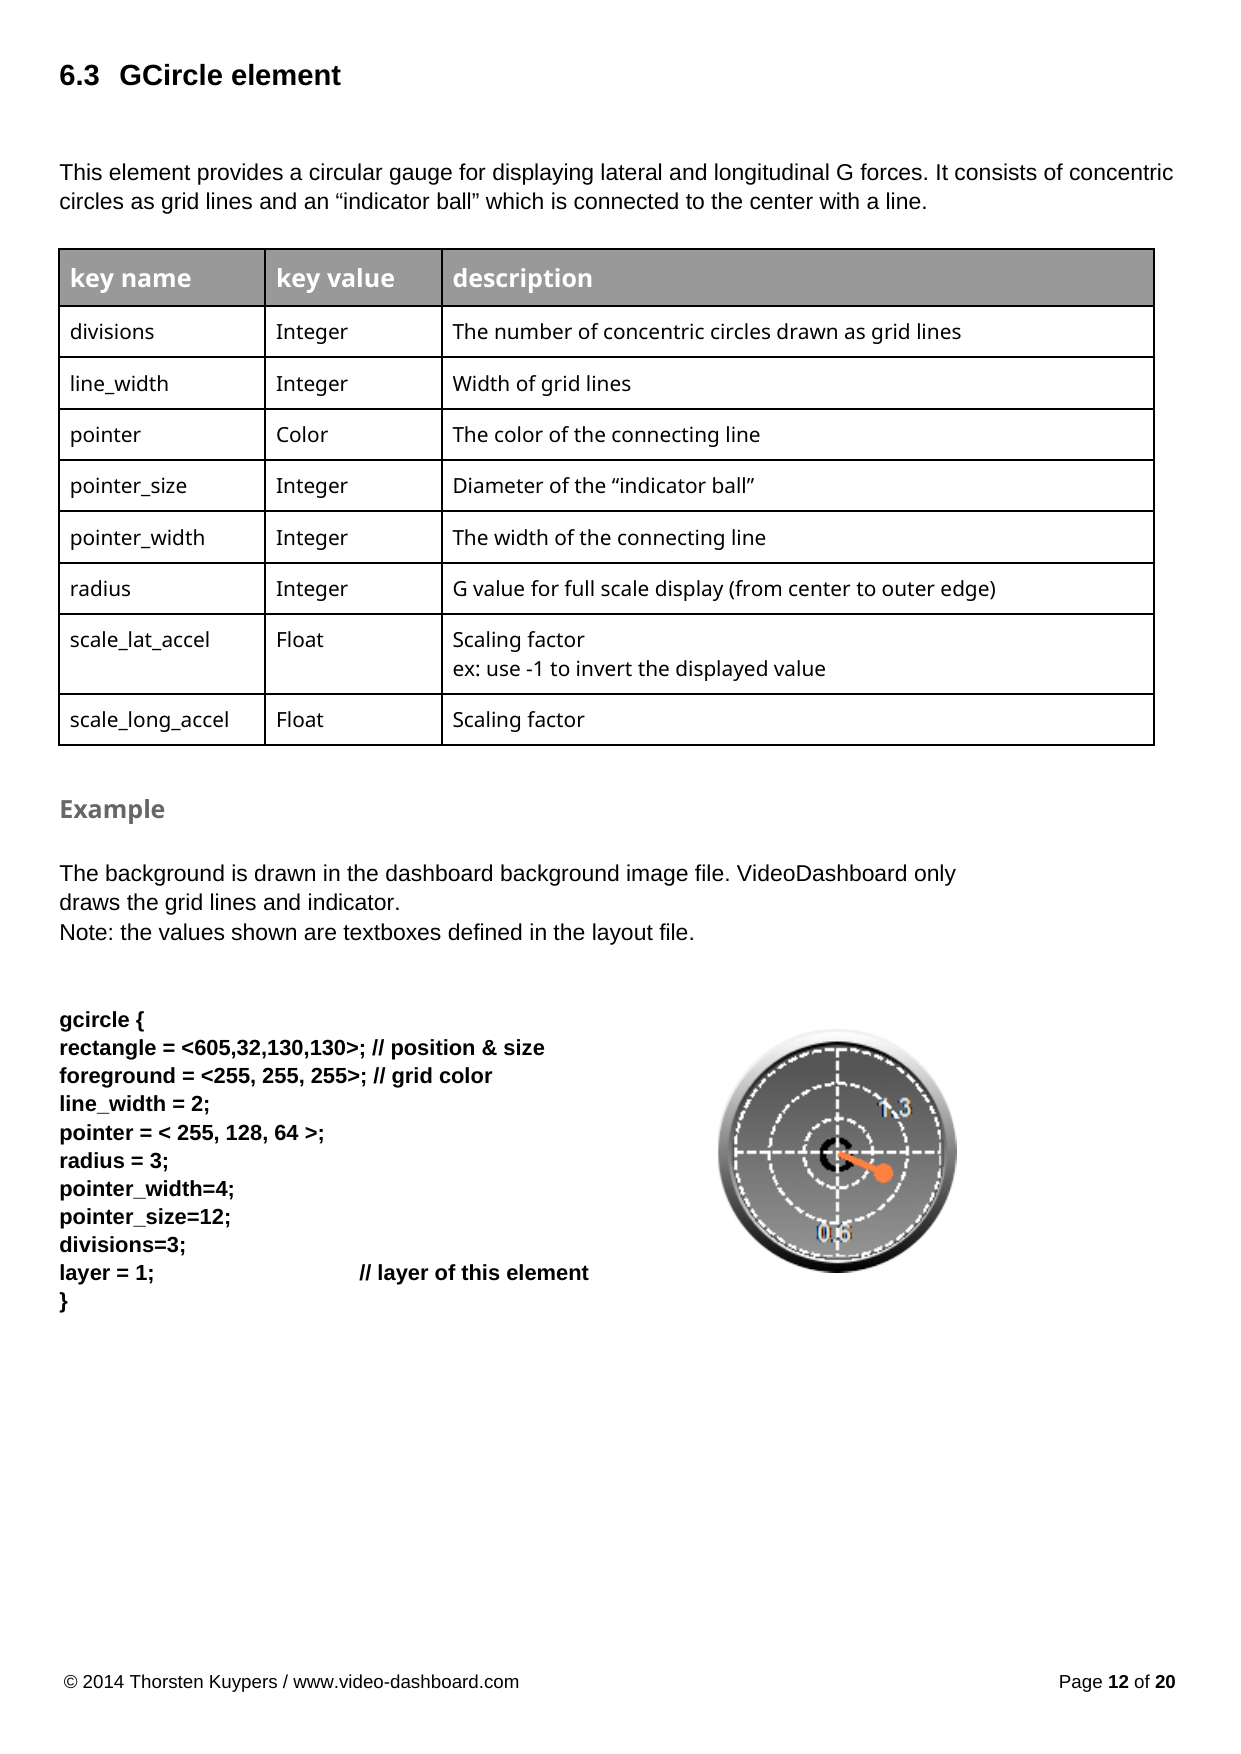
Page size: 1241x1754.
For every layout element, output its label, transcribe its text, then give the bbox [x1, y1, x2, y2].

text [957, 1092, 1181, 1116]
subtitle Example [59, 792, 1181, 826]
table_cell pointer [60, 410, 264, 459]
text line_width = 2; [59, 1092, 717, 1116]
text layer = 1; // layer of this element [59, 1261, 1181, 1285]
table_cell Float [266, 615, 441, 693]
table_cell Integer [266, 512, 441, 562]
table_header key value [266, 250, 441, 305]
table_cell pointer_size [60, 461, 264, 510]
table_cell scale_lat_accel [60, 615, 264, 693]
text radius = 3; [59, 1148, 717, 1173]
table_header key name [60, 250, 264, 305]
table_cell Integer [266, 358, 441, 407]
table_header description [443, 250, 1153, 305]
table_cell G value for full scale display (from center to outer edge) [443, 564, 1153, 613]
table_cell Diameter of the “indicator ball” [443, 461, 1153, 510]
text [957, 1064, 1181, 1088]
table_cell Float [266, 695, 441, 744]
text The background is drawn in the dashboard background image file. VideoDashboard only [59, 861, 1181, 886]
subtitle GCircle element [59, 59, 1181, 92]
text pointer_size=12; [59, 1204, 717, 1229]
text draws the grid lines and indicator. [59, 890, 1181, 916]
text [957, 1148, 1181, 1173]
text } [59, 1289, 1181, 1313]
text [957, 1176, 1181, 1201]
text Note: the values shown are textboxes defined in the layout file. [59, 919, 1181, 945]
text gcircle { [59, 1008, 1181, 1032]
table_cell Integer [266, 307, 441, 356]
picture [717, 1029, 957, 1273]
table_cell divisions [60, 307, 264, 356]
text foreground = <255, 255, 255>; // grid color [59, 1064, 717, 1088]
text divisions=3; [59, 1233, 717, 1257]
text This element provides a circular gauge for displaying lateral and longitudinal G forces. It consists of concentric circles as grid lines and an “indicator ball” which is connected to the center with a line. [59, 160, 1181, 215]
table_cell Width of grid lines [443, 358, 1153, 407]
table_cell pointer_width [60, 512, 264, 562]
table_cell Integer [266, 564, 441, 613]
text [957, 1036, 1181, 1060]
table_cell radius [60, 564, 264, 613]
table_cell Color [266, 410, 441, 459]
table_cell The width of the connecting line [443, 512, 1153, 562]
text pointer_width=4; [59, 1176, 717, 1201]
text [957, 1120, 1181, 1144]
text [957, 1233, 1181, 1257]
text rectangle = <605,32,130,130>; // position & size [59, 1036, 717, 1060]
text [957, 1204, 1181, 1229]
table_cell The color of the connecting line [443, 410, 1153, 459]
text pointer = < 255, 128, 64 >; [59, 1120, 717, 1144]
table_cell Scaling factor ex: use -1 to invert the displayed value [443, 615, 1153, 693]
table_cell scale_long_accel [60, 695, 264, 744]
table_cell line_width [60, 358, 264, 407]
table_cell Integer [266, 461, 441, 510]
table_cell The number of concentric circles drawn as grid lines [443, 307, 1153, 356]
table_cell Scaling factor [443, 695, 1153, 744]
